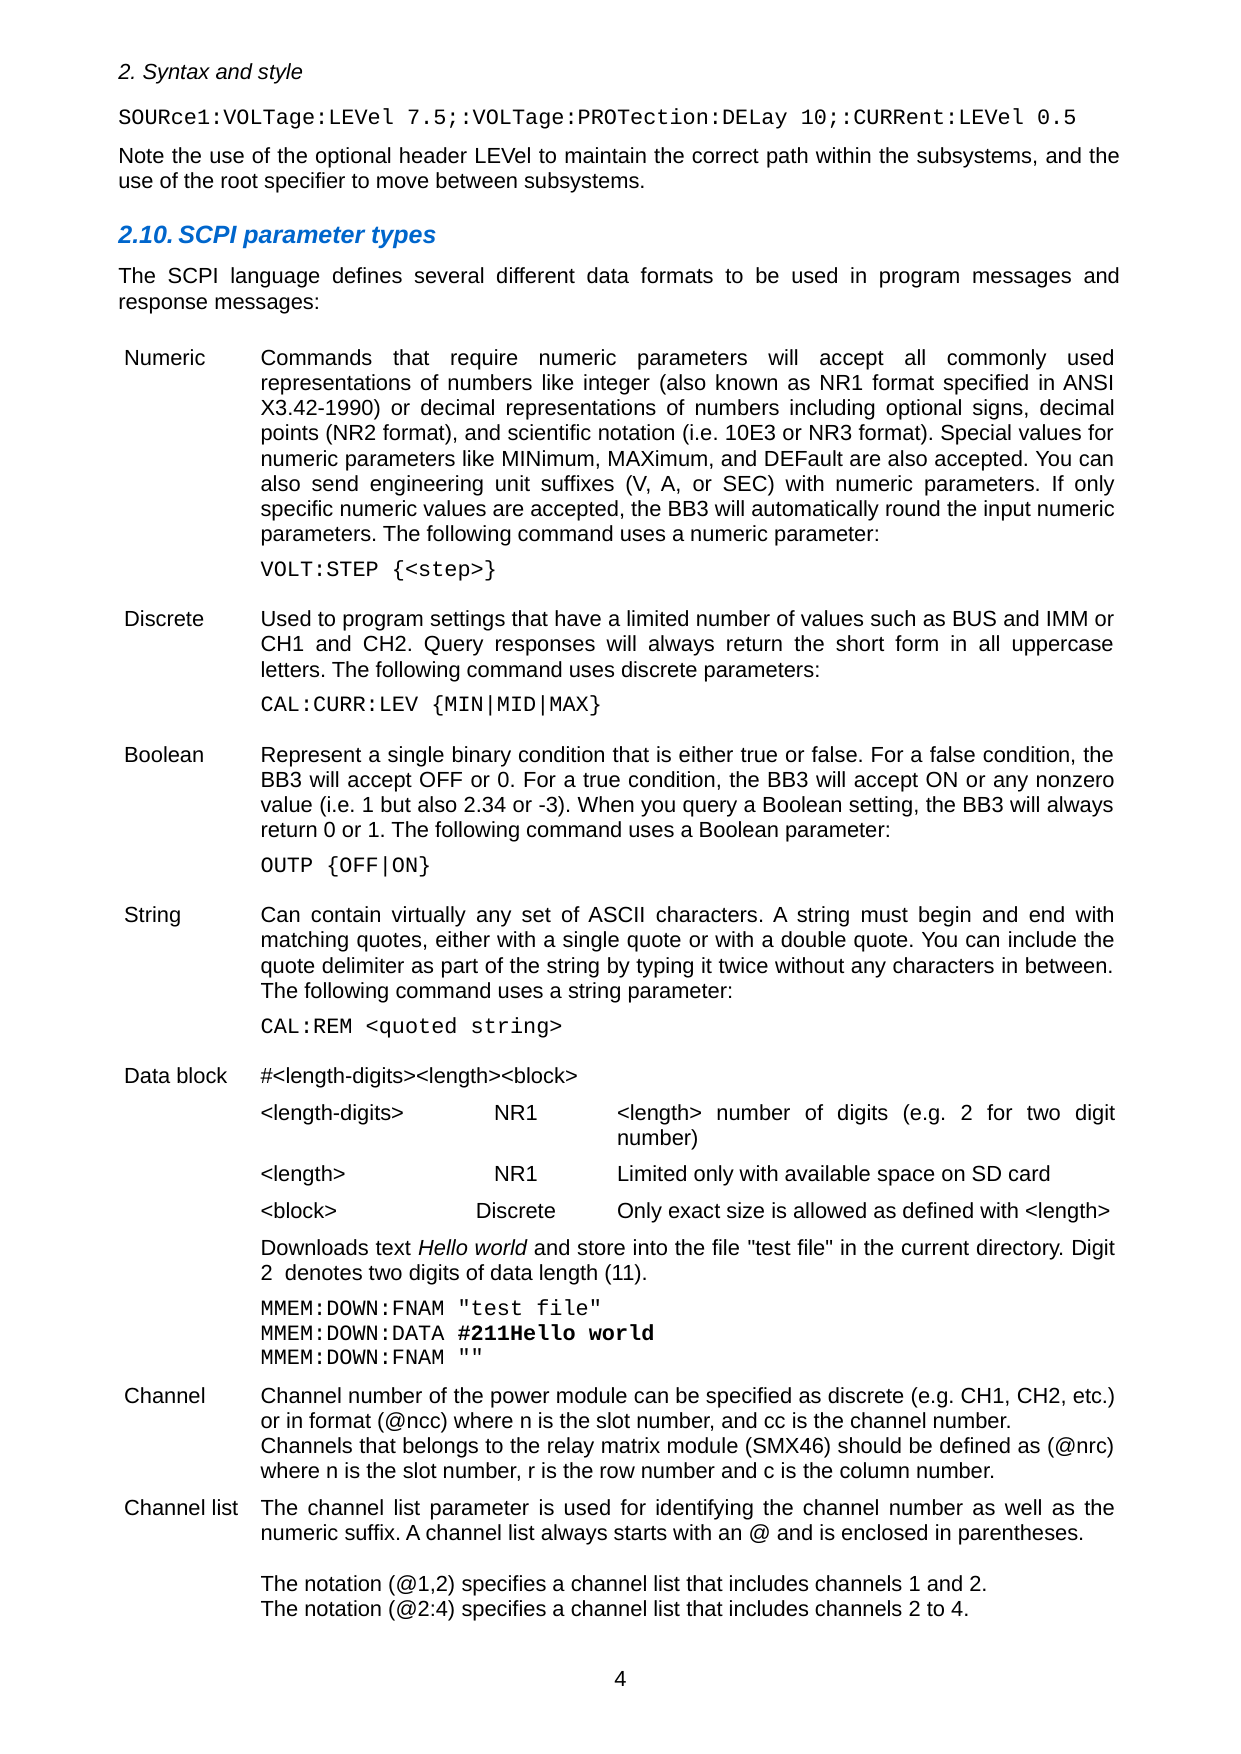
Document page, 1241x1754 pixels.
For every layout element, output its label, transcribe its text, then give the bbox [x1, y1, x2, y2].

table_cell Used to program settings that have a limited number of values such as BUS and IMM or CH1 and CH2. Query responses will always return the short form in all uppercase letters. The following command uses discrete parameters: CAL:CURR:LEV {MIN|MID|MAX} [255, 600, 1122, 736]
table_cell #<length-digits><length><block> [255, 1057, 1122, 1094]
table_cell Discrete [420, 1192, 611, 1229]
table_cell Represent a single binary condition that is either true or false. For a false condition, the BB3 will accept OFF or 0. For a true condition, the BB3 will accept ON or any nonzero value (i.e. 1 but also 2.34 or -3). When you query a Boolean setting, the BB3 will always return 0 or 1. The following command uses a Boolean parameter: OUTP {OFF|ON} [255, 736, 1122, 896]
table_cell Discrete [118, 600, 255, 736]
table_cell Channel [118, 1377, 255, 1489]
text The SCPI language defines several different data formats to be used in program messages and response messages: [118, 263, 1122, 314]
table_cell Data block [118, 1057, 255, 1377]
table_cell Limited only with available space on SD card [611, 1156, 1122, 1192]
table_cell <length> number of digits (e.g. 2 for two digit number) [611, 1094, 1122, 1156]
table_header Commands that require numeric parameters will accept all commonly used representations of numbers like integer (also known as NR1 format specified in ANSI X3.42-1990) or decimal representations of numbers including optional signs, decimal points (NR2 format), and scientific notation (i.e. 10E3 or NR3 format). Special values for numeric parameters like MINimum, MAXimum, and DEFault are also accepted. You can also send engineering unit suffixes (V, A, or SEC) with numeric parameters. If only specific numeric values are accepted, the BB3 will automatically round the input numeric parameters. The following command uses a numeric parameter: VOLT:STEP {<step>} [255, 339, 1122, 600]
table_cell The channel list parameter is used for identifying the channel number as well as the numeric suffix. A channel list always starts with an @ and is enclosed in parentheses. The notation (@1,2) specifies a channel list that includes channels 1 and 2. The notation (@2:4) specifies a channel list that includes channels 2 to 4. [255, 1489, 1122, 1627]
table_cell Only exact size is allowed as defined with <length> [611, 1192, 1122, 1229]
table_cell NR1 [420, 1094, 611, 1156]
table_cell Can contain virtually any set of ASCII characters. A string must begin and end with matching quotes, either with a single quote or with a double quote. You can include the quote delimiter as part of the string by typing it twice without any characters in between. The following command uses a string parameter: CAL:REM <quoted string> [255, 896, 1122, 1057]
table_cell Boolean [118, 736, 255, 896]
table_cell <length-digits> [255, 1094, 420, 1156]
table_cell <length> [255, 1156, 420, 1192]
text SOURce1:VOLTage:LEVel 7.5;:VOLTage:PROTection:DELay 10;:CURRent:LEVel 0.5 [118, 106, 1122, 131]
text Note the use of the optional header LEVel to maintain the correct path within the subsystems, and the use of the root specifier to move between subsystems. [118, 143, 1122, 193]
table_cell Channel number of the power module can be specified as discrete (e.g. CH1, CH2, etc.) or in format (@ncc) where n is the slot number, and cc is the channel number. Channels that belongs to the relay matrix module (SMX46) should be defined as (@nrc) where n is the slot number, r is the row number and c is the column number. [255, 1377, 1122, 1489]
table_cell String [118, 896, 255, 1057]
table_cell <block> [255, 1192, 420, 1229]
table_cell Channel list [118, 1489, 255, 1627]
table_header Numeric [118, 339, 255, 600]
table_cell Downloads text Hello world and store into the file "test file" in the current directory. Digit 2 denotes two digits of data length (11). MMEM:DOWN:FNAM "test file" MMEM:DOWN:DATA #211Hello world MMEM:DOWN:FNAM "" [255, 1229, 1122, 1377]
table_cell NR1 [420, 1156, 611, 1192]
subtitle SCPI parameter types [118, 220, 1122, 248]
